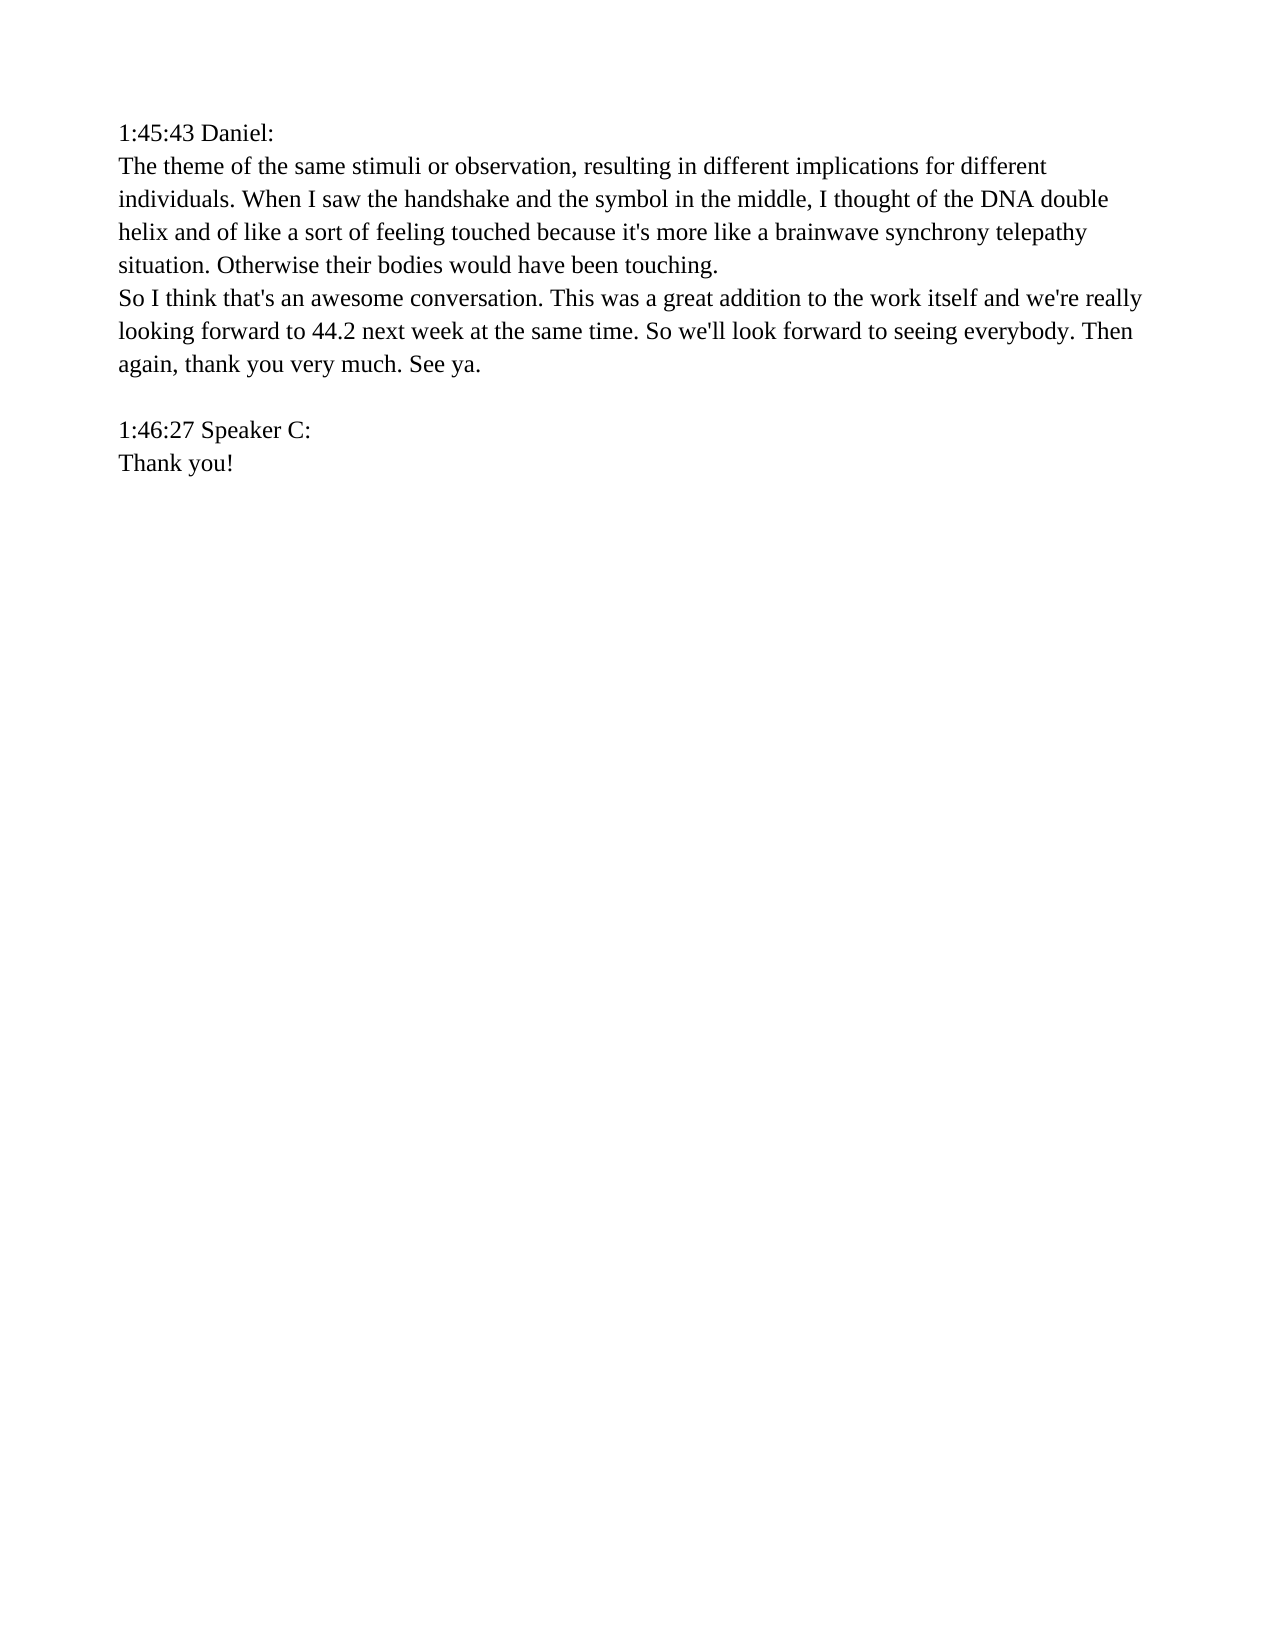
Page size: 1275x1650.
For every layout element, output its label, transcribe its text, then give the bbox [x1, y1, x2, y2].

text 1:45:43 Daniel: [118, 118, 1157, 147]
text So I think that's an awesome conversation. This was a great addition to the work itself and we're really looking forward to 44.2 next week at the same time. So we'll look forward to seeing everybody. Then again, thank you very much. See ya. [118, 283, 1157, 378]
text Thank you! [118, 448, 1157, 477]
text 1:46:27 Speaker C: [118, 415, 1157, 444]
text The theme of the same stimuli or observation, resulting in different implications for different individuals. When I saw the handshake and the symbol in the middle, I thought of the DNA double helix and of like a sort of feeling touched because it's more like a brainwave synchrony telepathy situation. Otherwise their bodies would have been touching. [118, 151, 1157, 279]
